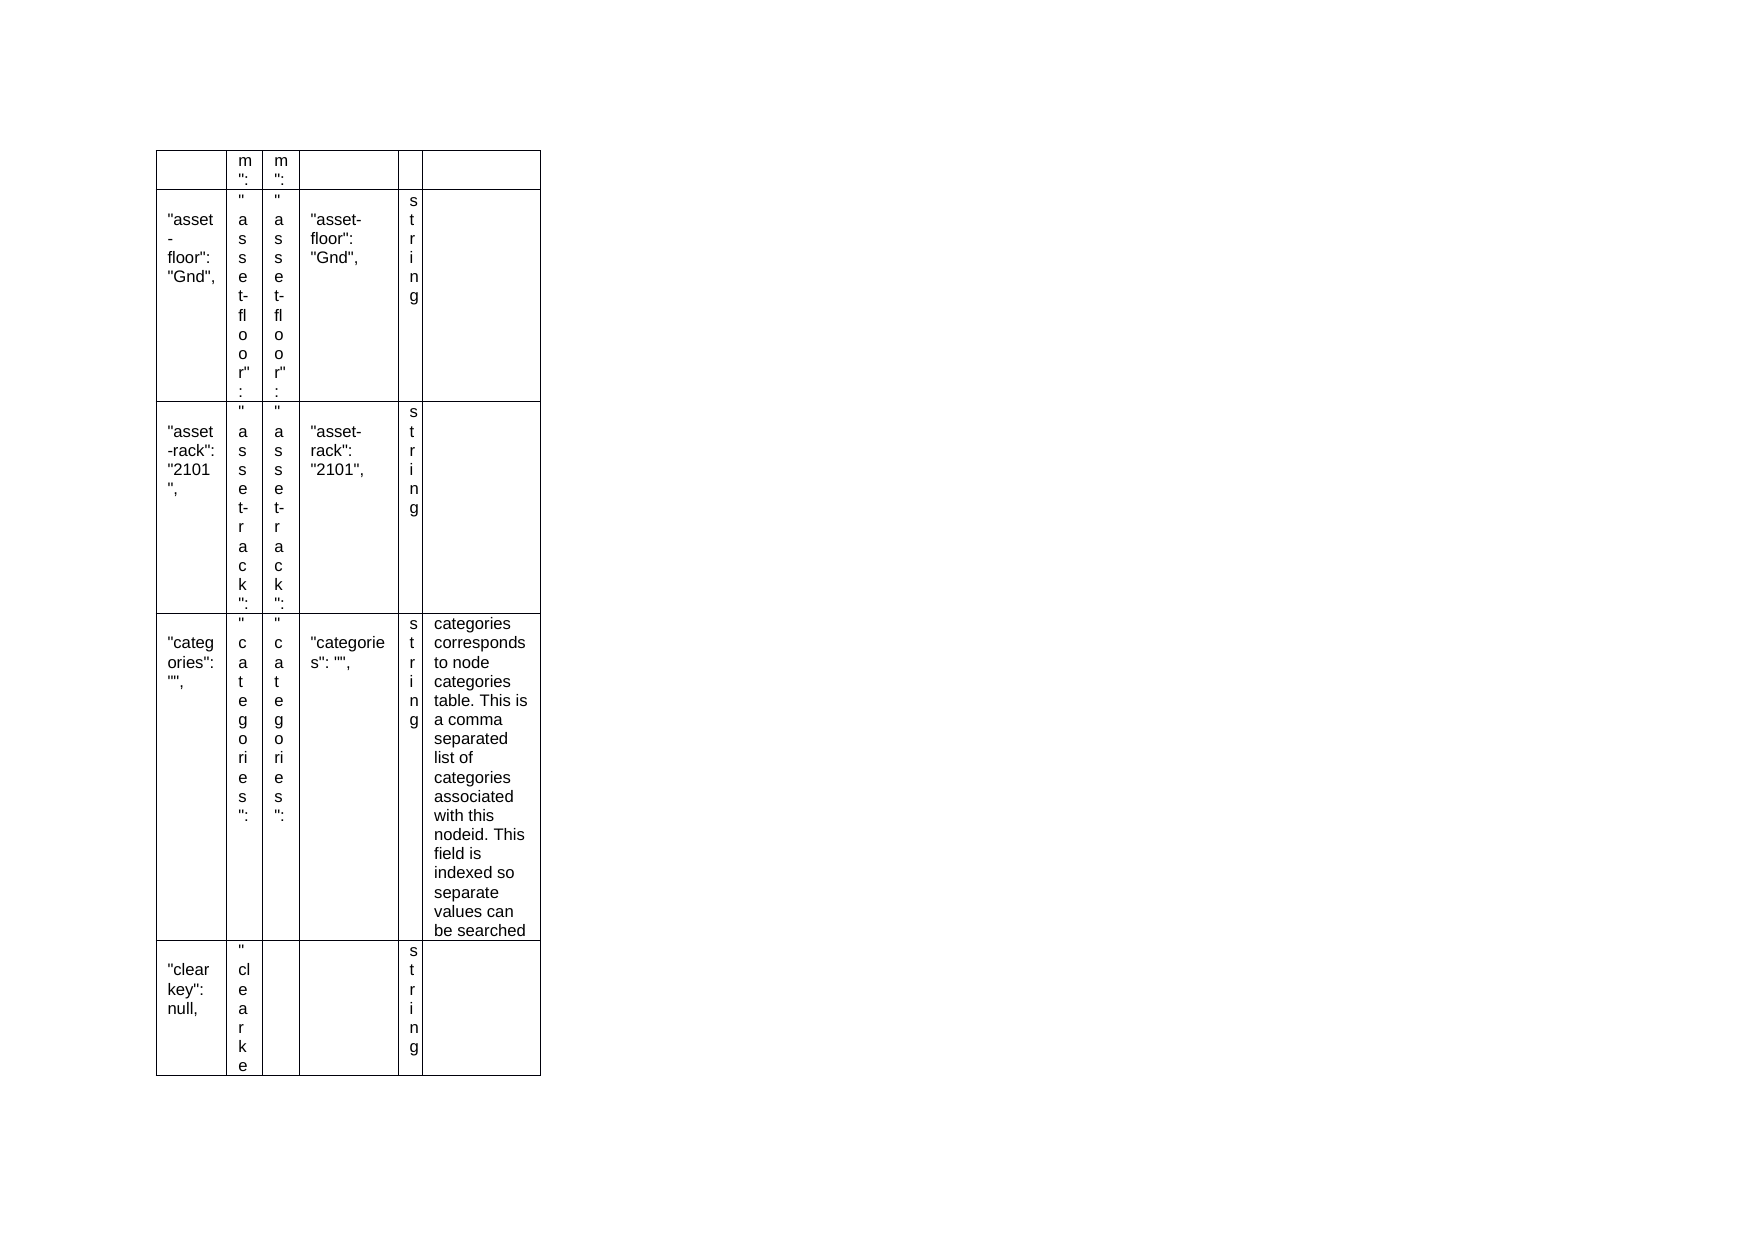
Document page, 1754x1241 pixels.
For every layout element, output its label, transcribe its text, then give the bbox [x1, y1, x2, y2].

table_cell "asset-rack": [263, 402, 299, 613]
table_cell "clearke [227, 941, 262, 1075]
table_cell [423, 402, 540, 613]
table_cell "asset-floor": "Gnd", [300, 190, 398, 401]
table_cell "asset-floor": "Gnd", [157, 190, 226, 401]
table_cell "categories": [227, 614, 262, 940]
table_cell "categories": [263, 614, 299, 940]
table_cell "clearkey": null, [157, 941, 226, 1075]
table_cell "categories": "", [157, 614, 226, 940]
table_cell string [399, 402, 422, 613]
table_cell "asset-floor": [227, 190, 262, 401]
table_cell [399, 151, 422, 189]
table_cell string [399, 190, 422, 401]
table_cell [157, 151, 226, 189]
table_cell "asset-floor": [263, 190, 299, 401]
table_cell [423, 151, 540, 189]
table_cell [300, 941, 398, 1075]
table_cell string [399, 614, 422, 940]
table_cell categories corresponds to node categories table. This is a comma separated list of categories associated with this nodeid. This field is indexed so separate values can be searched [423, 614, 540, 940]
table_cell [300, 151, 398, 189]
table_cell [423, 190, 540, 401]
table_cell m": [227, 151, 262, 189]
table_cell m": [263, 151, 299, 189]
table_cell [423, 941, 540, 1075]
table_cell "asset-rack": "2101", [157, 402, 226, 613]
table_cell string [399, 941, 422, 1075]
table_cell "asset-rack": "2101", [300, 402, 398, 613]
table_cell "asset-rack": [227, 402, 262, 613]
table_cell [263, 941, 299, 1075]
table_cell "categories": "", [300, 614, 398, 940]
